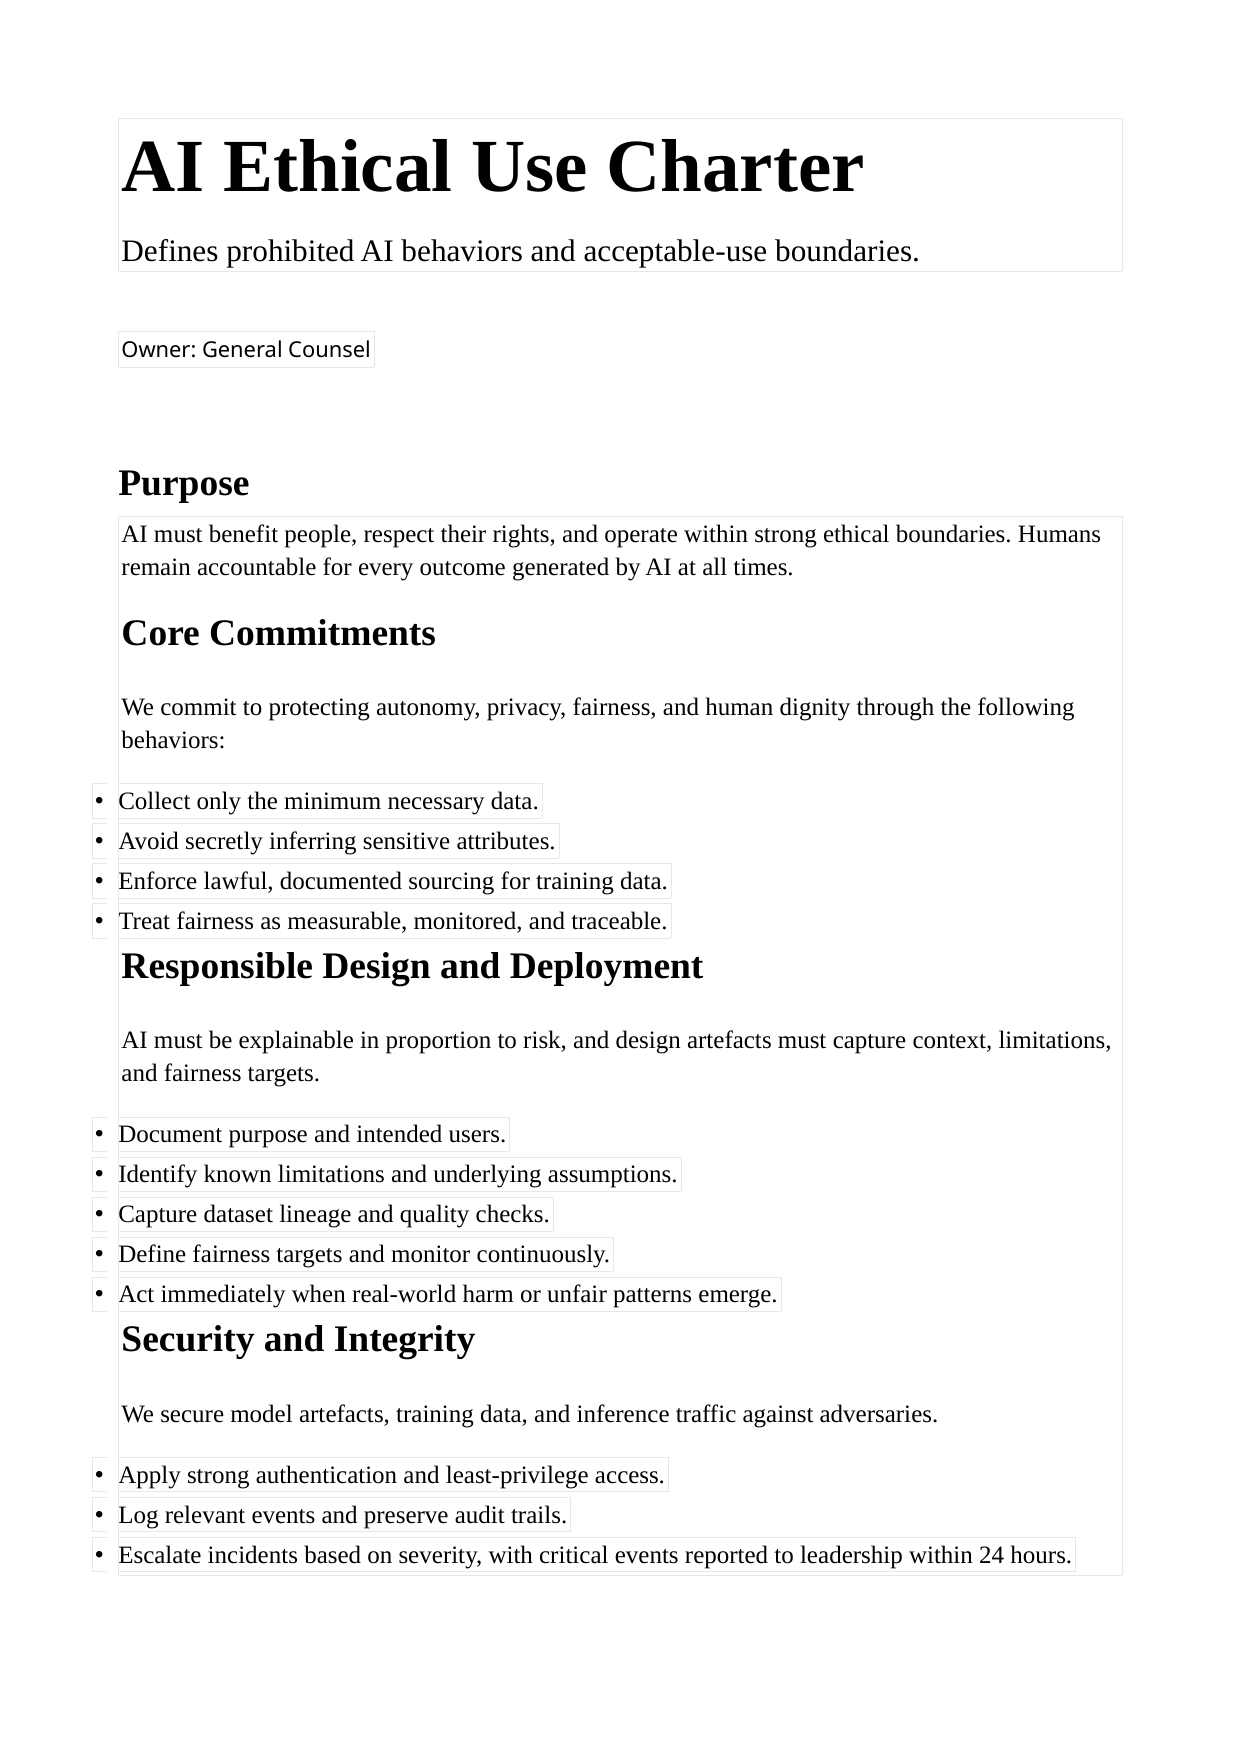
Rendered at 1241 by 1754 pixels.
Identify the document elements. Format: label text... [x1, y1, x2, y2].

subtitle Purpose [118, 460, 1122, 503]
text We secure model artefacts, training data, and inference traffic against adversaries. [119, 1396, 1122, 1428]
subtitle Security and Integrity [119, 1313, 1122, 1360]
list Document purpose and intended users. [119, 1113, 1122, 1151]
list Enforce lawful, documented sourcing for training data. [119, 860, 1122, 898]
text AI must be explainable in proportion to risk, and design artefacts must capture context, limitations, and fairness targets. [119, 1022, 1122, 1087]
subtitle Core Commitments [119, 607, 1122, 653]
text AI must benefit people, respect their rights, and operate within strong ethical boundaries. Humans remain accountable for every outcome generated by AI at all times. [119, 517, 1122, 581]
list Avoid secretly inferring sensitive attributes. [119, 820, 1122, 858]
list Escalate incidents based on severity, with critical events reported to leadership within 24 hours. [119, 1534, 1122, 1575]
list Identify known limitations and underlying assumptions. [119, 1153, 1122, 1191]
subtitle AI Ethical Use Charter [119, 119, 1122, 207]
list Apply strong authentication and least-privilege access. [119, 1454, 1122, 1492]
list Log relevant events and preserve audit trails. [119, 1494, 1122, 1532]
list Treat fairness as measurable, monitored, and traceable. [119, 900, 1122, 938]
list Act immediately when real-world harm or unfair patterns emerge. [119, 1273, 1122, 1311]
text [375, 331, 1122, 367]
list Define fairness targets and monitor continuously. [119, 1233, 1122, 1271]
text We commit to protecting autonomy, privacy, fairness, and human dignity through the following behaviors: [119, 689, 1122, 754]
subtitle Responsible Design and Deployment [119, 940, 1122, 986]
text Defines prohibited AI behaviors and acceptable-use boundaries. [119, 229, 1122, 271]
text Owner: General Counsel [119, 332, 374, 367]
list Collect only the minimum necessary data. [119, 780, 1122, 818]
list Capture dataset lineage and quality checks. [119, 1193, 1122, 1231]
